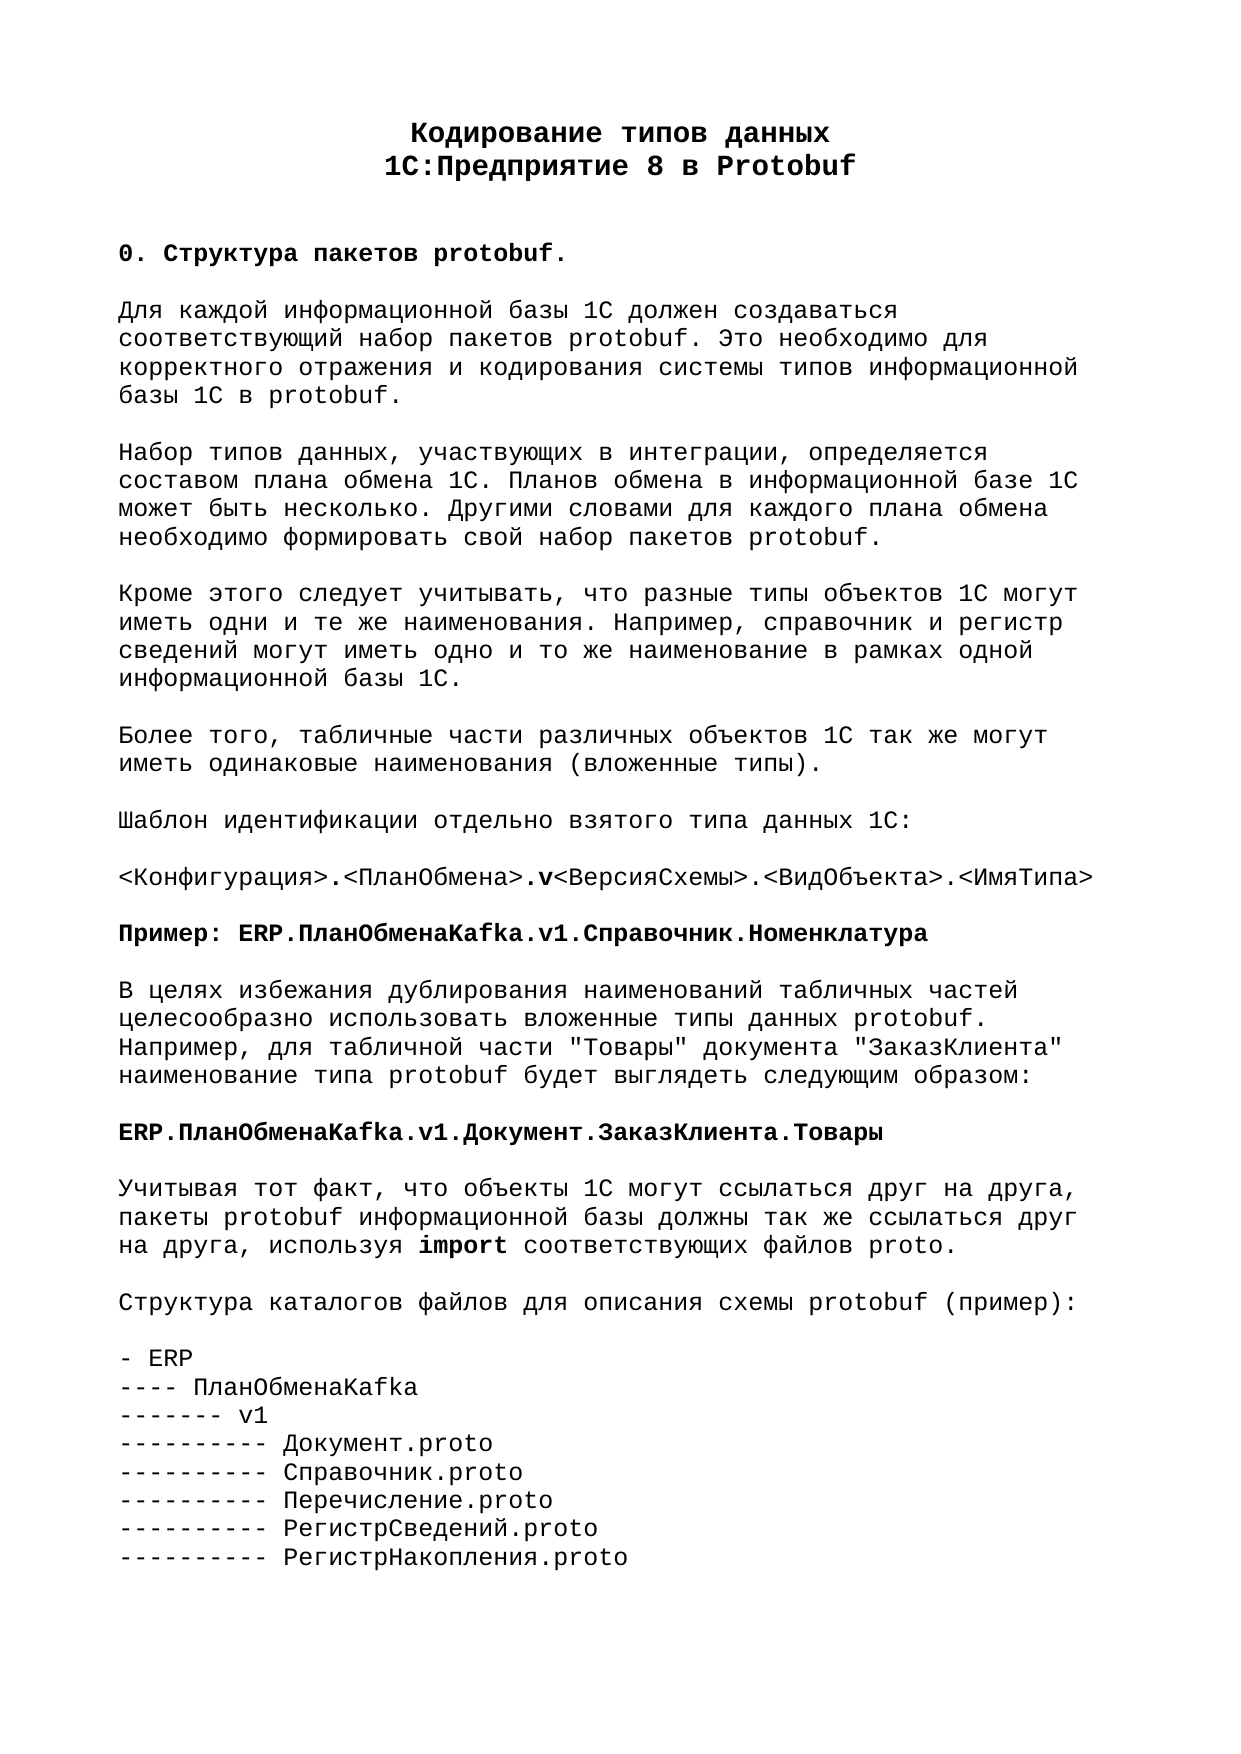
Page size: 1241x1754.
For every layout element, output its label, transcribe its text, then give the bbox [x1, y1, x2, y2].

text ---------- Справочник.proto [118, 1459, 1122, 1487]
text Структура каталогов файлов для описания схемы protobuf (пример): [118, 1289, 1122, 1317]
text В целях избежания дублирования наименований табличных частей целесообразно использовать вложенные типы данных protobuf. Например, для табличной части "Товары" документа "ЗаказКлиента" наименование типа protobuf будет выглядеть следующим образом: [118, 977, 1122, 1091]
text Набор типов данных, участвующих в интеграции, определяется составом плана обмена 1С. Планов обмена в информационной базе 1С может быть несколько. Другими словами для каждого плана обмена необходимо формировать свой набор пакетов protobuf. [118, 439, 1122, 552]
text 0. Структура пакетов protobuf. [118, 241, 1122, 269]
text ---------- РегистрСведений.proto [118, 1516, 1122, 1544]
text ------- v1 [118, 1402, 1122, 1431]
text - ERP [118, 1346, 1122, 1374]
text <Конфигурация>.<ПланОбмена>.v<ВерсияСхемы>.<ВидОбъекта>.<ИмяТипа> [118, 864, 1122, 892]
text ---------- Перечисление.proto [118, 1487, 1122, 1516]
text ---------- РегистрНакопления.proto [118, 1544, 1122, 1572]
text Для каждой информационной базы 1С должен создаваться соответствующий набор пакетов protobuf. Это необходимо для корректного отражения и кодирования системы типов информационной базы 1С в protobuf. [118, 297, 1122, 411]
text Пример: ERP.ПланОбменаKafka.v1.Справочник.Номенклатура [118, 921, 1122, 949]
text ---- ПланОбменаKafka [118, 1374, 1122, 1402]
text 1С:Предприятие 8 в Protobuf [118, 151, 1122, 184]
text ERP.ПланОбменаKafka.v1.Документ.ЗаказКлиента.Товары [118, 1119, 1122, 1147]
text Кодирование типов данных [118, 118, 1122, 151]
text Шаблон идентификации отдельно взятого типа данных 1С: [118, 807, 1122, 836]
text Учитывая тот факт, что объекты 1С могут ссылаться друг на друга, пакеты protobuf информационной базы должны так же ссылаться друг на друга, используя import соответствующих файлов proto. [118, 1176, 1122, 1261]
text Более того, табличные части различных объектов 1С так же могут иметь одинаковые наименования (вложенные типы). [118, 722, 1122, 779]
text ---------- Документ.proto [118, 1431, 1122, 1459]
text Кроме этого следует учитывать, что разные типы объектов 1С могут иметь одни и те же наименования. Например, справочник и регистр сведений могут иметь одно и то же наименование в рамках одной информационной базы 1С. [118, 581, 1122, 694]
